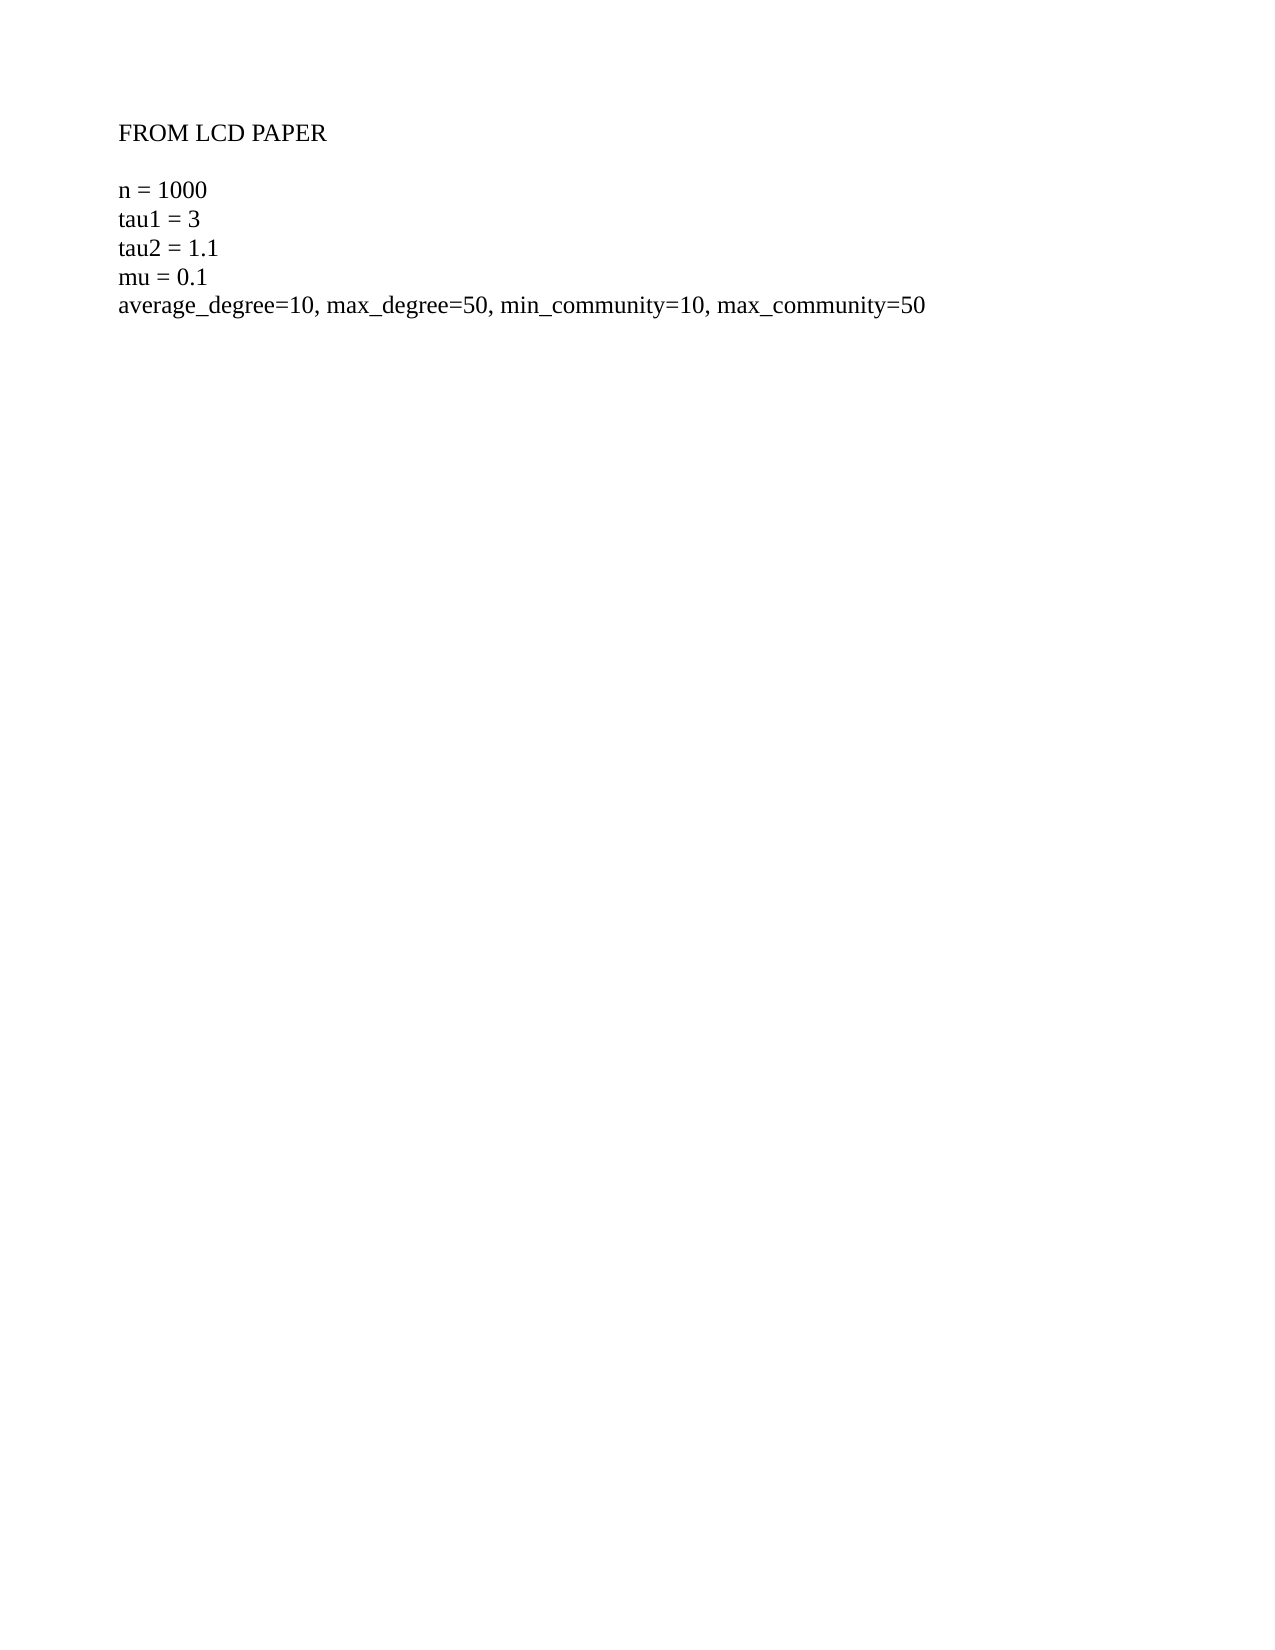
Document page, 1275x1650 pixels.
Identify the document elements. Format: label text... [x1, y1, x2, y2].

text mu = 0.1 [118, 262, 1157, 291]
text tau1 = 3 [118, 204, 1157, 233]
text FROM LCD PAPER [118, 118, 1157, 147]
text n = 1000 [118, 176, 1157, 204]
text tau2 = 1.1 [118, 233, 1157, 262]
text average_degree=10, max_degree=50, min_community=10, max_community=50 [118, 291, 1157, 319]
